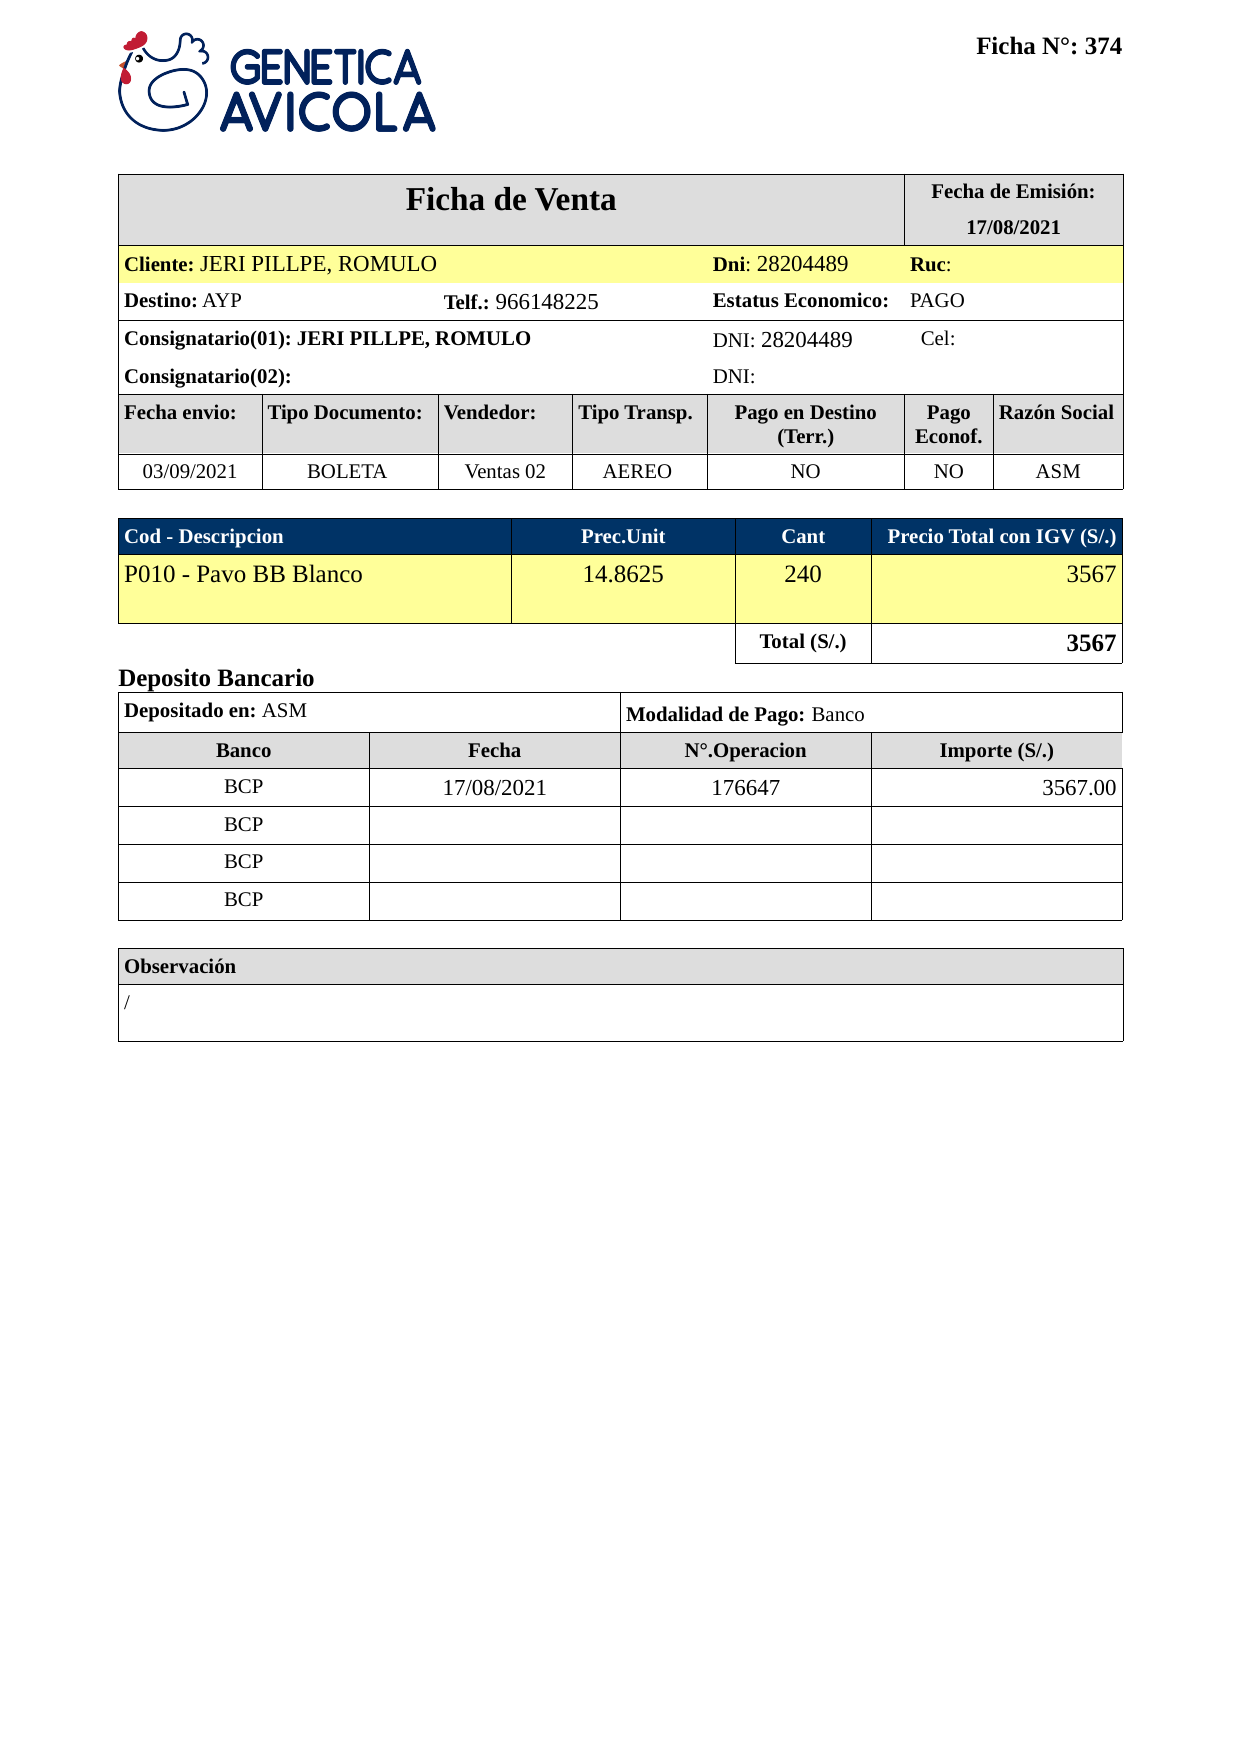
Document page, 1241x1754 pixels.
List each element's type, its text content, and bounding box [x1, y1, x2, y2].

table_header Prec.Unit [512, 519, 735, 554]
table_cell BCP [119, 807, 369, 844]
table_cell Vendedor: [439, 395, 572, 453]
table_cell Tipo Transp. [573, 395, 707, 453]
table_header Ficha de Venta [119, 175, 904, 245]
picture [118, 31, 436, 132]
table_header Cant [736, 519, 871, 554]
table_cell Cel: [915, 321, 1123, 358]
table_cell 14.8625 [512, 555, 735, 623]
table_cell Fecha envio: [119, 395, 262, 453]
table_cell 17/08/2021 [370, 769, 620, 806]
table_cell Tipo Documento: [263, 395, 438, 453]
table_cell [370, 845, 620, 882]
table_cell [118, 624, 511, 663]
table_header Depositado en: ASM [119, 693, 620, 732]
table_header Modalidad de Pago: Banco [621, 693, 1122, 732]
table_cell 240 [736, 555, 871, 623]
table_cell Pago en Destino (Terr.) [708, 395, 904, 453]
table_cell N°.Operacion [621, 733, 871, 768]
table_cell [872, 883, 1122, 919]
table_cell 17/08/2021 [905, 209, 1123, 245]
table_cell [370, 807, 620, 844]
table_cell Cliente: JERI PILLPE, ROMULO [119, 246, 707, 283]
table_cell Ventas 02 [439, 455, 572, 489]
table_cell Razón Social [994, 395, 1123, 453]
table_cell BCP [119, 883, 369, 919]
table_cell [872, 807, 1122, 844]
table_header Precio Total con IGV (S/.) [872, 519, 1122, 554]
table_cell Telf.: 966148225 [438, 283, 707, 320]
table_cell Consignatario(01): JERI PILLPE, ROMULO [119, 321, 707, 358]
table_cell [621, 845, 871, 882]
table_cell Total (S/.) [736, 624, 871, 663]
table_cell 3567 [872, 624, 1122, 663]
table_cell [621, 807, 871, 844]
table_header Cod - Descripcion [119, 519, 511, 554]
table_cell Pago Econof. [905, 395, 993, 453]
table_cell NO [905, 455, 993, 489]
table_cell ASM [994, 455, 1123, 489]
text Deposito Bancario [118, 663, 1122, 692]
table_cell [621, 883, 871, 919]
table_cell PAGO [904, 283, 1123, 320]
table_cell DNI: [707, 358, 1123, 394]
table_cell Dni: 28204489 [707, 246, 904, 283]
table_cell Destino: AYP [119, 283, 438, 320]
table_cell AEREO [573, 455, 707, 489]
table_cell DNI: 28204489 [707, 321, 915, 358]
table_cell BCP [119, 845, 369, 882]
table_cell 3567 [872, 555, 1122, 623]
table_header Fecha de Emisión: [905, 175, 1123, 209]
table_cell [370, 883, 620, 919]
table_cell Importe (S/.) [872, 733, 1122, 768]
table_cell Banco [119, 733, 369, 768]
table_cell NO [708, 455, 904, 489]
table_header Observación [119, 949, 1123, 984]
table_cell BCP [119, 769, 369, 806]
table_cell 3567.00 [872, 769, 1122, 806]
table_cell Fecha [370, 733, 620, 768]
table_cell / [119, 985, 1123, 1041]
table_cell [872, 845, 1122, 882]
table_cell 03/09/2021 [119, 455, 262, 489]
table_cell Estatus Economico: [707, 283, 904, 320]
table_cell 176647 [621, 769, 871, 806]
table_cell BOLETA [263, 455, 438, 489]
table_cell P010 - Pavo BB Blanco [119, 555, 511, 623]
table_cell Ruc: [904, 246, 1123, 283]
table_cell [511, 624, 735, 663]
table_cell Consignatario(02): [119, 358, 707, 394]
